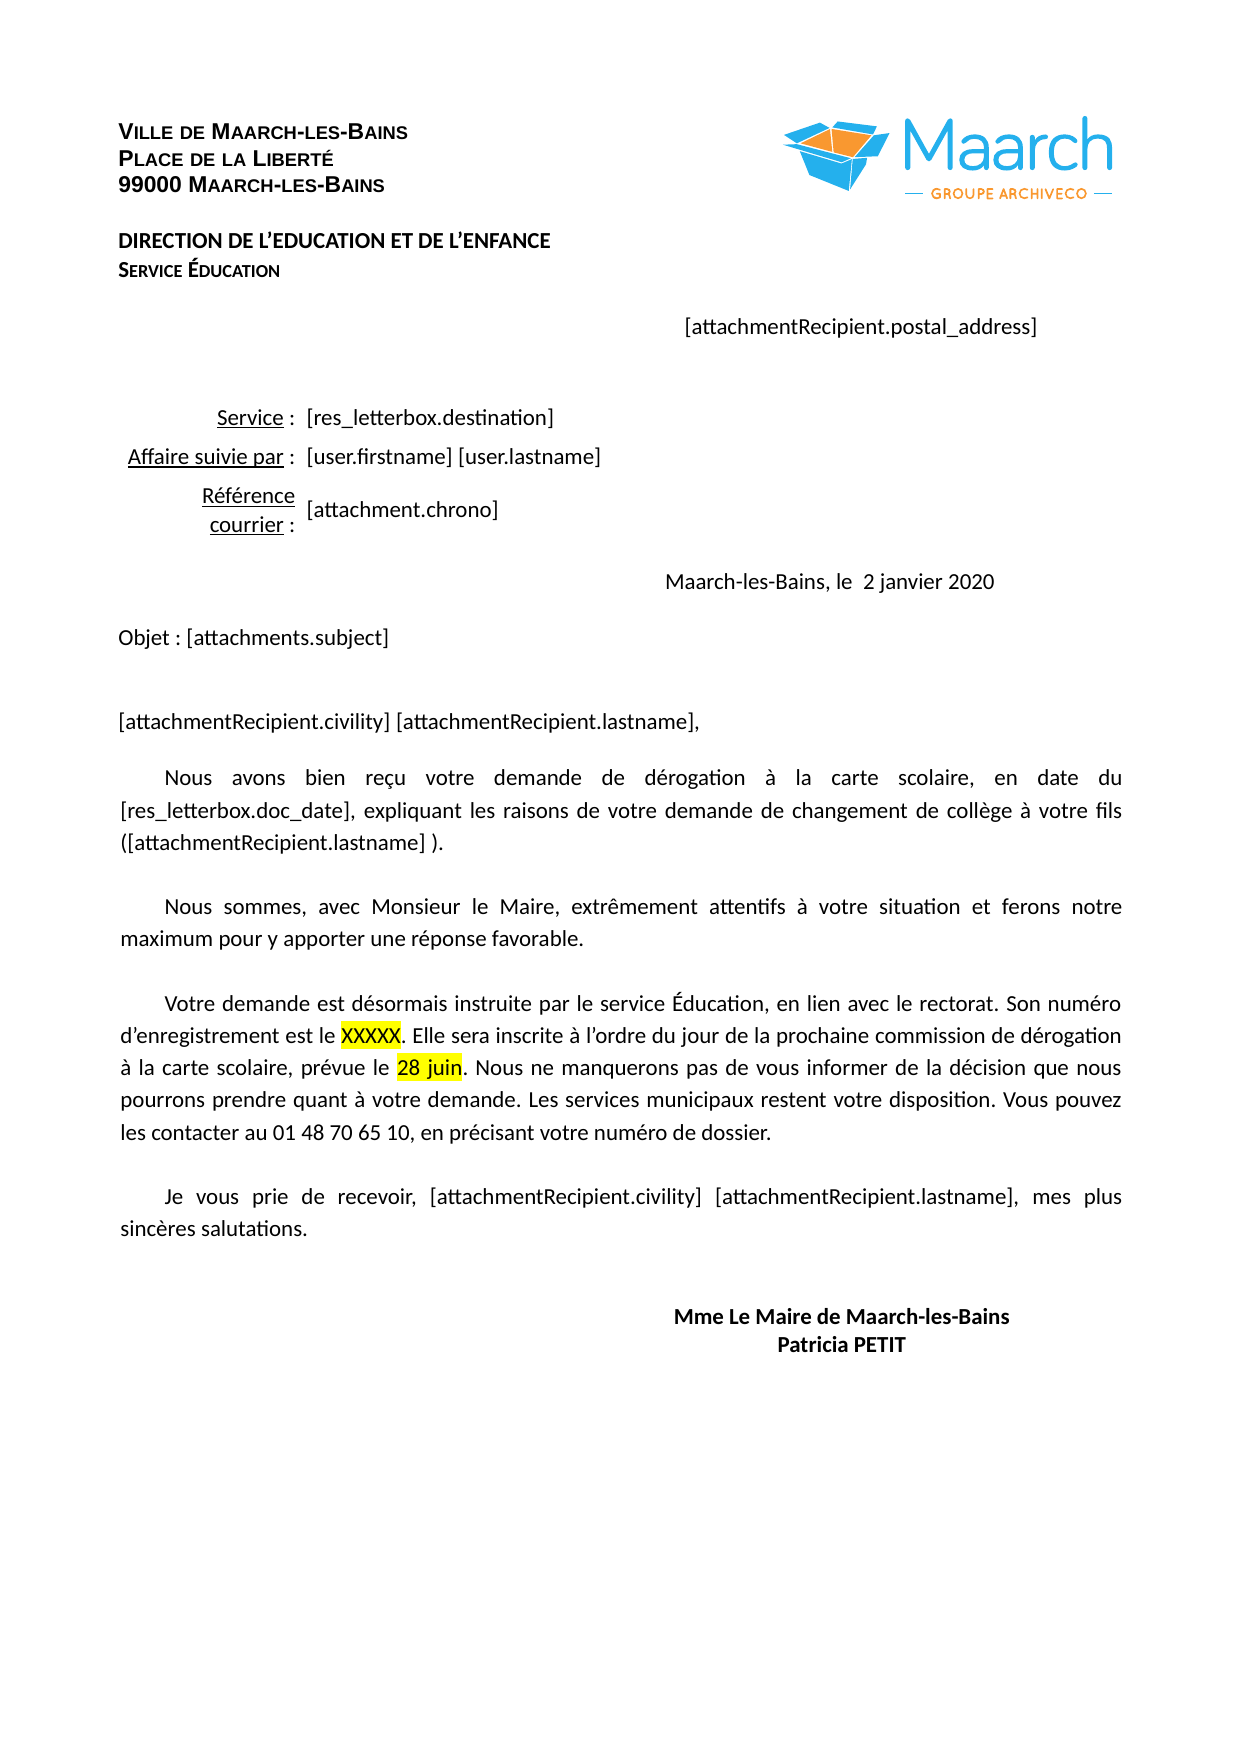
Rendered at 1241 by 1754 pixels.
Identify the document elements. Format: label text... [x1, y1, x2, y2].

text Je vous prie de recevoir, [attachmentRecipient.civility] [attachmentRecipient.lastname], mes plus sincères salutations. [120, 1182, 1122, 1242]
table_header [attachmentRecipient.postal_address] [679, 307, 1217, 346]
text Objet : [attachments.subject] [118, 623, 1122, 651]
text [attachmentRecipient.civility] [attachmentRecipient.lastname], [118, 707, 1122, 736]
table_header Service : [118, 397, 301, 436]
text Nous sommes, avec Monsieur le Maire, extrêmement attentifs à votre situation et ferons notre maximum pour y apporter une réponse favorable. [120, 892, 1122, 952]
table_cell Affaire suivie par : [118, 436, 301, 476]
text Mme Le Maire de Maarch-les-Bains [561, 1302, 1122, 1330]
text Maarch-les-Bains, le 2 janvier 2020 [148, 567, 1122, 595]
table_header [res_letterbox.destination] [301, 397, 875, 436]
text Patricia PETIT [561, 1330, 1122, 1358]
table_cell [attachment.chrono] [301, 476, 875, 543]
text Votre demande est désormais instruite par le service Éducation, en lien avec le rectorat. Son numéro d’enregistrement est le XXXXX. Elle sera inscrite à l’ordre du jour de la prochaine commission de dérogation à la carte scolaire, prévue le 28 juin. Nous ne manquerons pas de vous informer de la décision que nous pourrons prendre quant à votre demande. Les services municipaux restent votre disposition. Vous pouvez les contacter au 01 48 70 65 10, en précisant votre numéro de dossier. [120, 989, 1122, 1146]
table_cell [user.firstname] [user.lastname] [301, 436, 875, 476]
table_cell Référence courrier : [118, 476, 301, 543]
table_header [118, 307, 679, 346]
text Service Éducation [118, 255, 1122, 283]
text DIRECTION DE L’EDUCATION ET DE L’ENFANCE [118, 227, 1122, 255]
text Nous avons bien reçu votre demande de dérogation à la carte scolaire, en date du [res_letterbox.doc_date], expliquant les raisons de votre demande de changement de collège à votre fils ([attachmentRecipient.lastname] ). [120, 763, 1122, 856]
